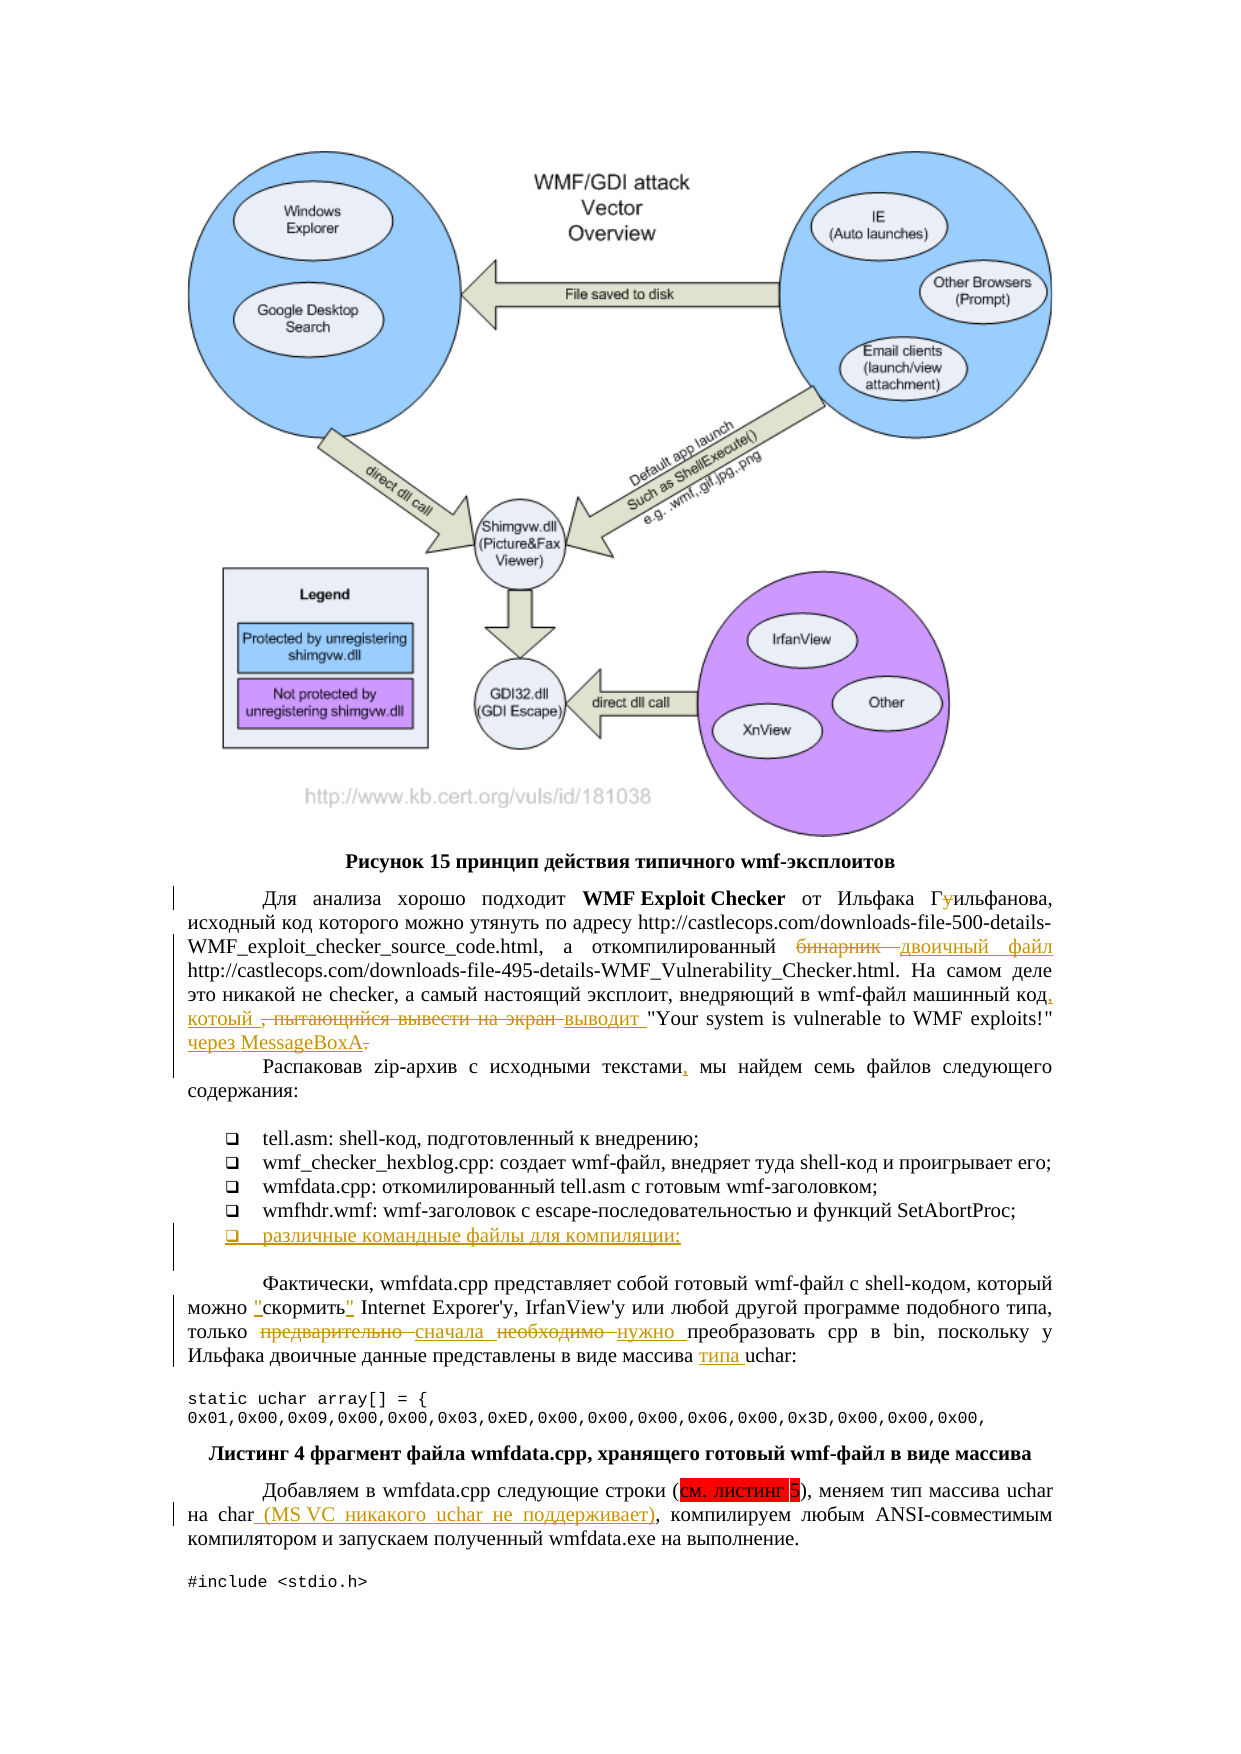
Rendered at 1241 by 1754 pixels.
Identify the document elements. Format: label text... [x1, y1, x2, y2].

list tell.asm: shell-код, подготовленный к внедрению; [225, 1126, 1053, 1150]
text #include <stdio.h> [187, 1574, 1053, 1593]
list wmfdata.cpp: откомилированный tell.asm с готовым wmf-заголовком; [225, 1174, 1053, 1198]
text static uchar array[] = { [187, 1391, 1053, 1410]
list различные командные файлы для компиляции; [225, 1222, 1053, 1247]
text Добавляем в wmfdata.cpp следующие строки (см. листинг 5), меняем тип массива uchar на char (MS VC никакого uchar не поддерживает), компилируем любым ANSI-совместимым компилятором и запускаем полученный wmfdata.exe на выполнение. [187, 1478, 1053, 1550]
text Распаковав zip-архив с исходными текстами, мы найдем семь файлов следующего содержания: [187, 1054, 1053, 1102]
list wmf_checker_hexblog.cpp: создает wmf-файл, внедряет туда shell-код и проигрывает его; [225, 1150, 1053, 1174]
text Листинг 4 фрагмент файла wmfdata.cpp, хранящего готовый wmf-файл в виде массива [187, 1441, 1053, 1465]
text Фактически, wmfdata.cpp представляет собой готовый wmf-файл с shell-кодом, который можно "скормить" Internet Exporer'у, IrfanView'у или любой другой программе подобного типа, только сначала нужно преобразовать cpp в bin, поскольку у Ильфака двоичные данные представлены в виде массива типа uchar: [187, 1271, 1053, 1367]
text 0x01,0x00,0x09,0x00,0x00,0x03,0xED,0x00,0x00,0x00,0x06,0x00,0x3D,0x00,0x00,0x00, [187, 1410, 1053, 1429]
text Для анализа хорошо подходит WMF Exploit Checker от Ильфака Гильфанова, исходный код которого можно утянуть по адресу http://castlecops.com/downloads-file-500-details-WMF_exploit_checker_source_code.html, а откомпилированный двоичный файл http://castlecops.com/downloads-file-495-details-WMF_Vulnerability_Checker.html. На самом деле это никакой не checker, а самый настоящий эксплоит, внедряющий в wmf-файл машинный код, котоый выводит "Your system is vulnerable to WMF exploits!" через MessageBoxA [187, 886, 1053, 1054]
text Рисунок 15 принцип действия типичного wmf-эксплоитов [187, 849, 1053, 873]
picture [187, 150, 1053, 837]
list wmfhdr.wmf: wmf-заголовок с escape-последовательностью и функций SetAbortProc; [225, 1198, 1053, 1222]
